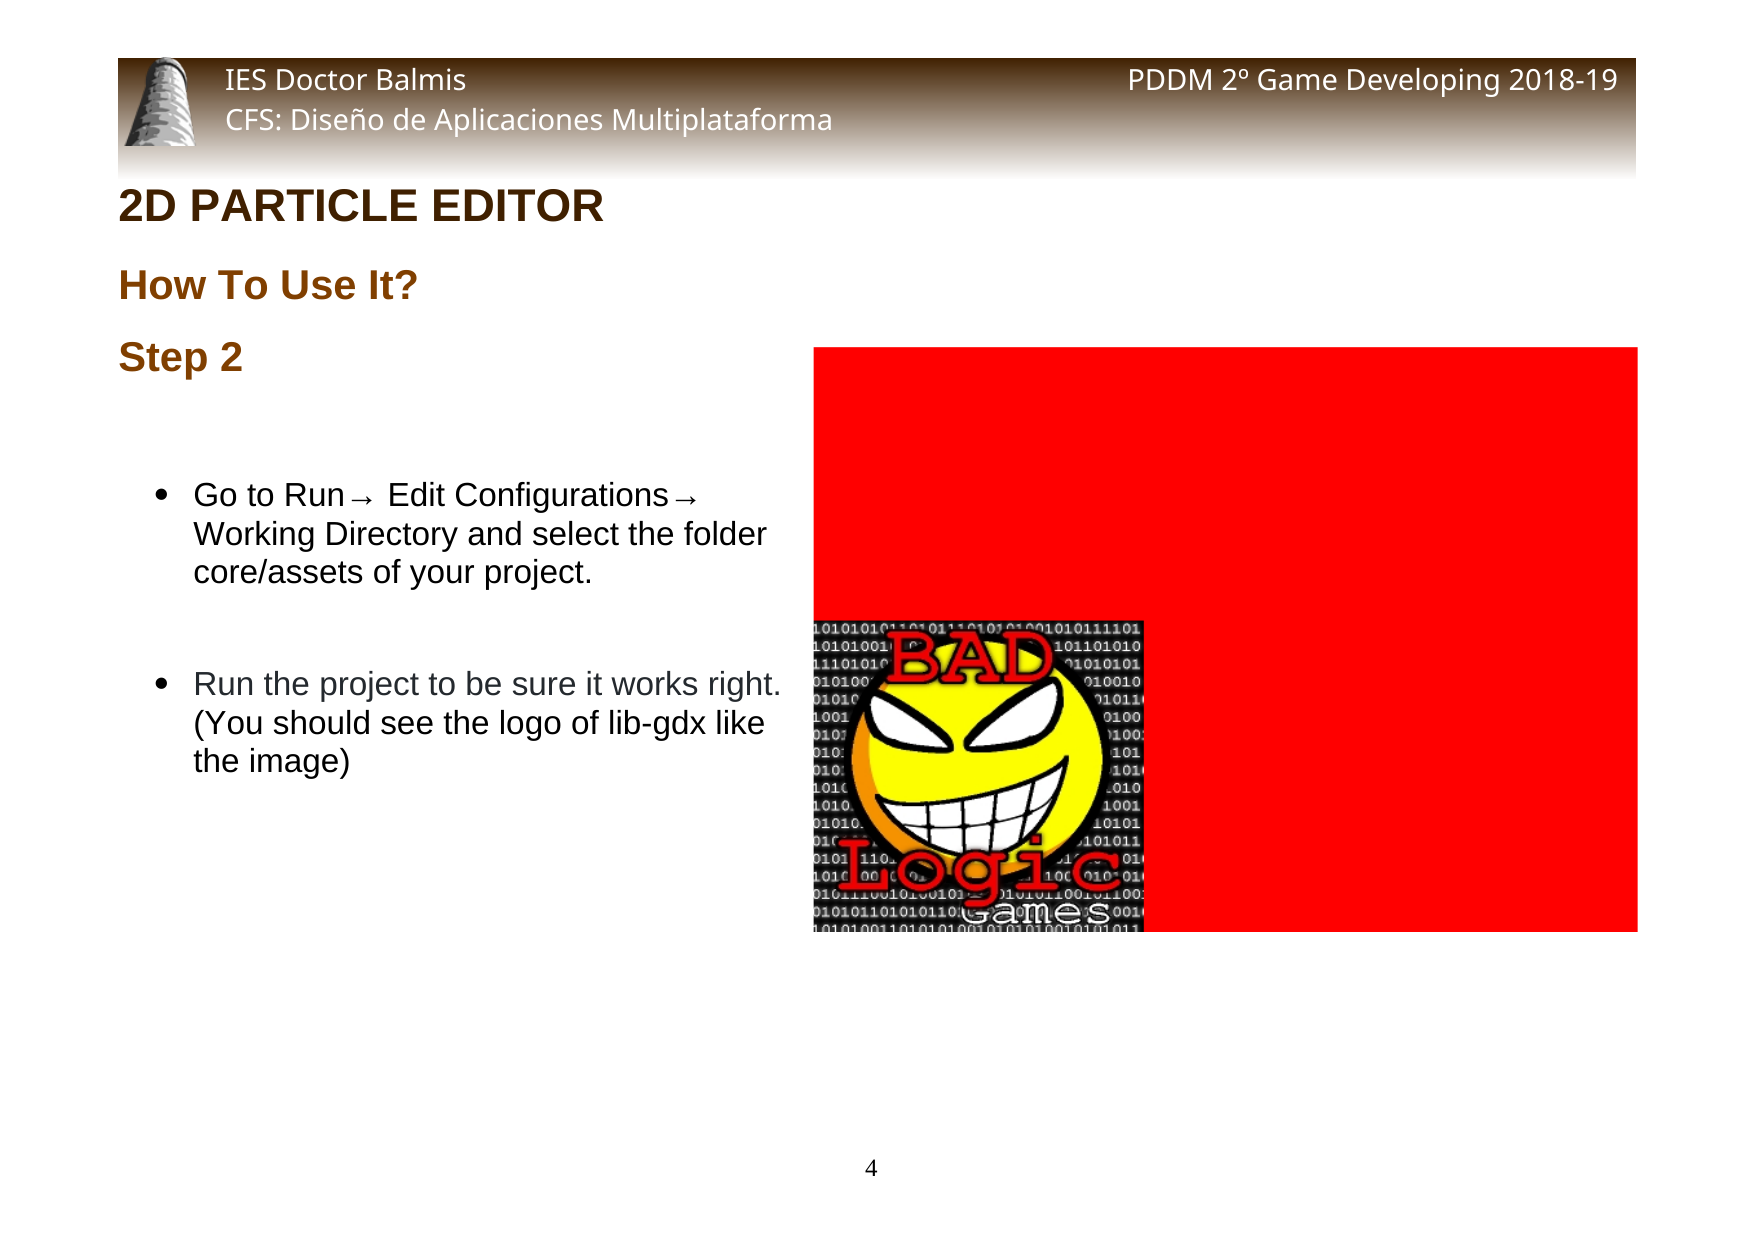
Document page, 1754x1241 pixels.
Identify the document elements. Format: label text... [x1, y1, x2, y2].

picture [813, 347, 1638, 932]
list Go to Run→ Edit Configurations→ Working Directory and select the folder core/assets of your project. [156, 475, 813, 590]
picture [121, 57, 202, 146]
list Step 2 [118, 332, 1636, 380]
subtitle 2D PARTICLE EDITOR [118, 178, 1636, 231]
list Run the project to be sure it works right. (You should see the logo of lib-gdx like the image) [156, 664, 813, 780]
list How to use it? [118, 260, 1636, 308]
